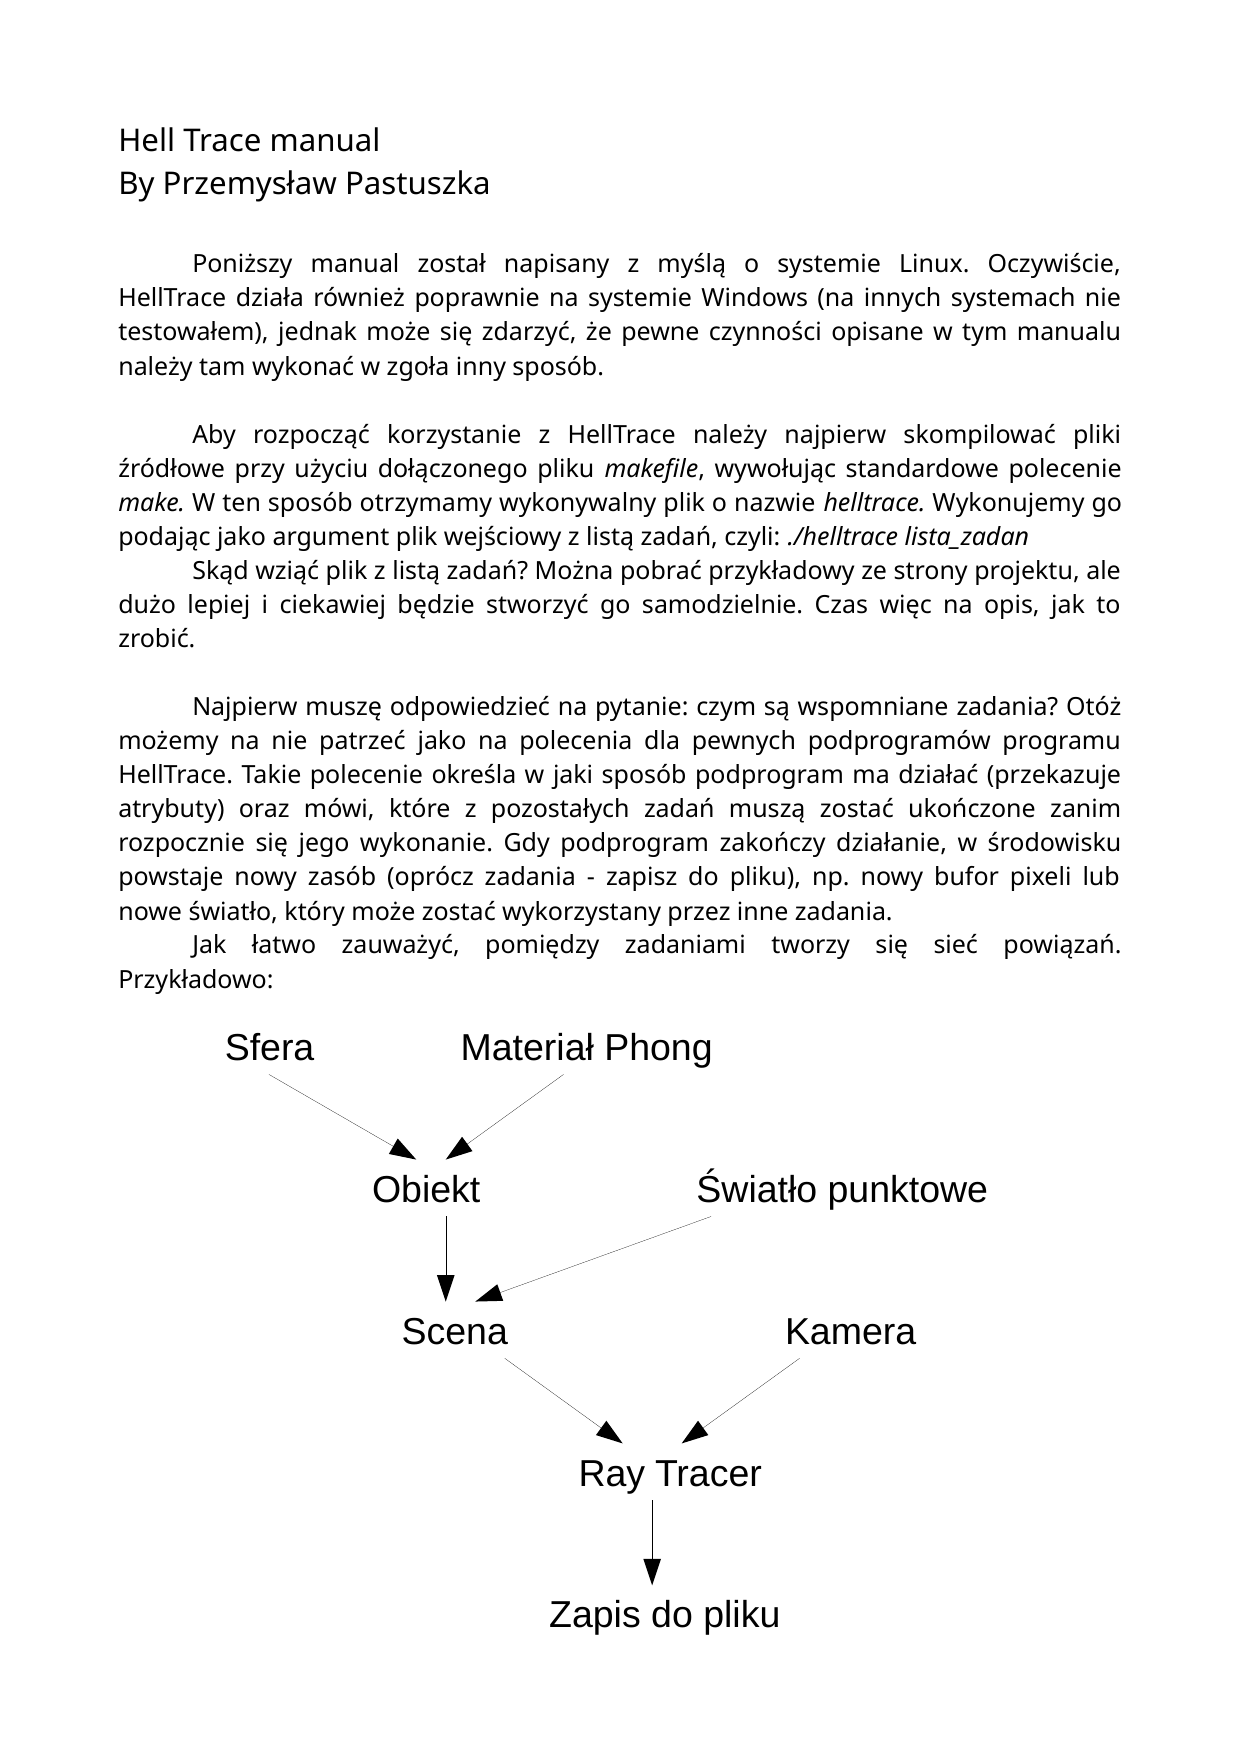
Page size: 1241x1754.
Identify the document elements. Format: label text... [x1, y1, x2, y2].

text Aby rozpocząć korzystanie z HellTrace należy najpierw skompilować pliki źródłowe przy użyciu dołączonego pliku makefile, wywołując standardowe polecenie make. W ten sposób otrzymamy wykonywalny plik o nazwie helltrace. Wykonujemy go podając jako argument plik wejściowy z listą zadań, czyli: ./helltrace lista_zadan [118, 416, 1122, 552]
text Poniższy manual został napisany z myślą o systemie Linux. Oczywiście, HellTrace działa również poprawnie na systemie Windows (na innych systemach nie testowałem), jednak może się zdarzyć, że pewne czynności opisane w tym manualu należy tam wykonać w zgoła inny sposób. [118, 246, 1122, 382]
text Skąd wziąć plik z listą zadań? Można pobrać przykładowy ze strony projektu, ale dużo lepiej i ciekawiej będzie stworzyć go samodzielnie. Czas więc na opis, jak to zrobić. [118, 552, 1122, 655]
text Najpierw muszę odpowiedzieć na pytanie: czym są wspomniane zadania? Otóż możemy na nie patrzeć jako na polecenia dla pewnych podprogramów programu HellTrace. Takie polecenie określa w jaki sposób podprogram ma działać (przekazuje atrybuty) oraz mówi, które z pozostałych zadań muszą zostać ukończone zanim rozpocznie się jego wykonanie. Gdy podprogram zakończy działanie, w środowisku powstaje nowy zasób (oprócz zadania - zapisz do pliku), np. nowy bufor pixeli lub nowe światło, który może zostać wykorzystany przez inne zadania. [118, 689, 1122, 927]
text Hell Trace manual [118, 118, 1122, 161]
text By Przemysław Pastuszka [118, 161, 1122, 203]
text Jak łatwo zauważyć, pomiędzy zadaniami tworzy się sieć powiązań. Przykładowo: [118, 927, 1122, 995]
